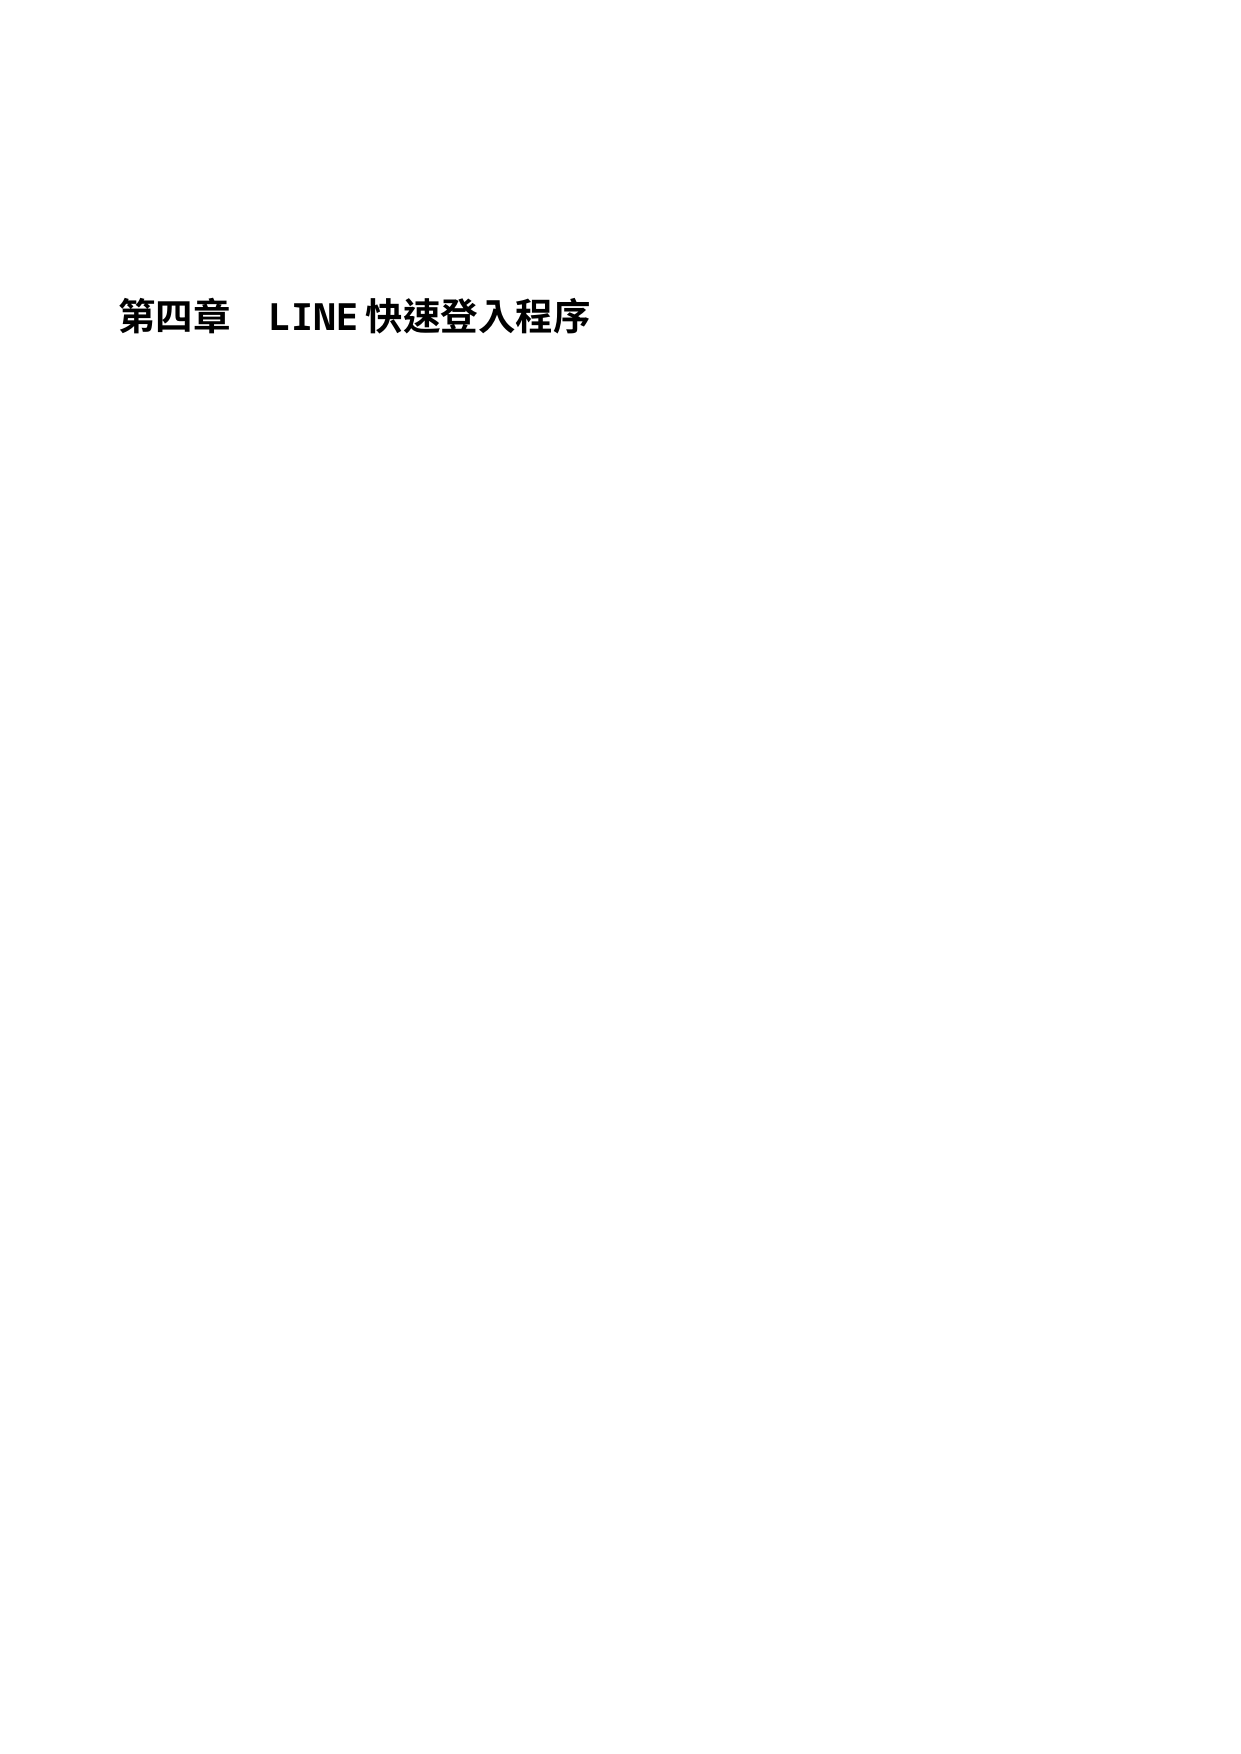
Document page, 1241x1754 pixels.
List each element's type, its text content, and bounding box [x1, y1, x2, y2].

subtitle 第四章 LINE快速登入程序 [118, 287, 1122, 341]
